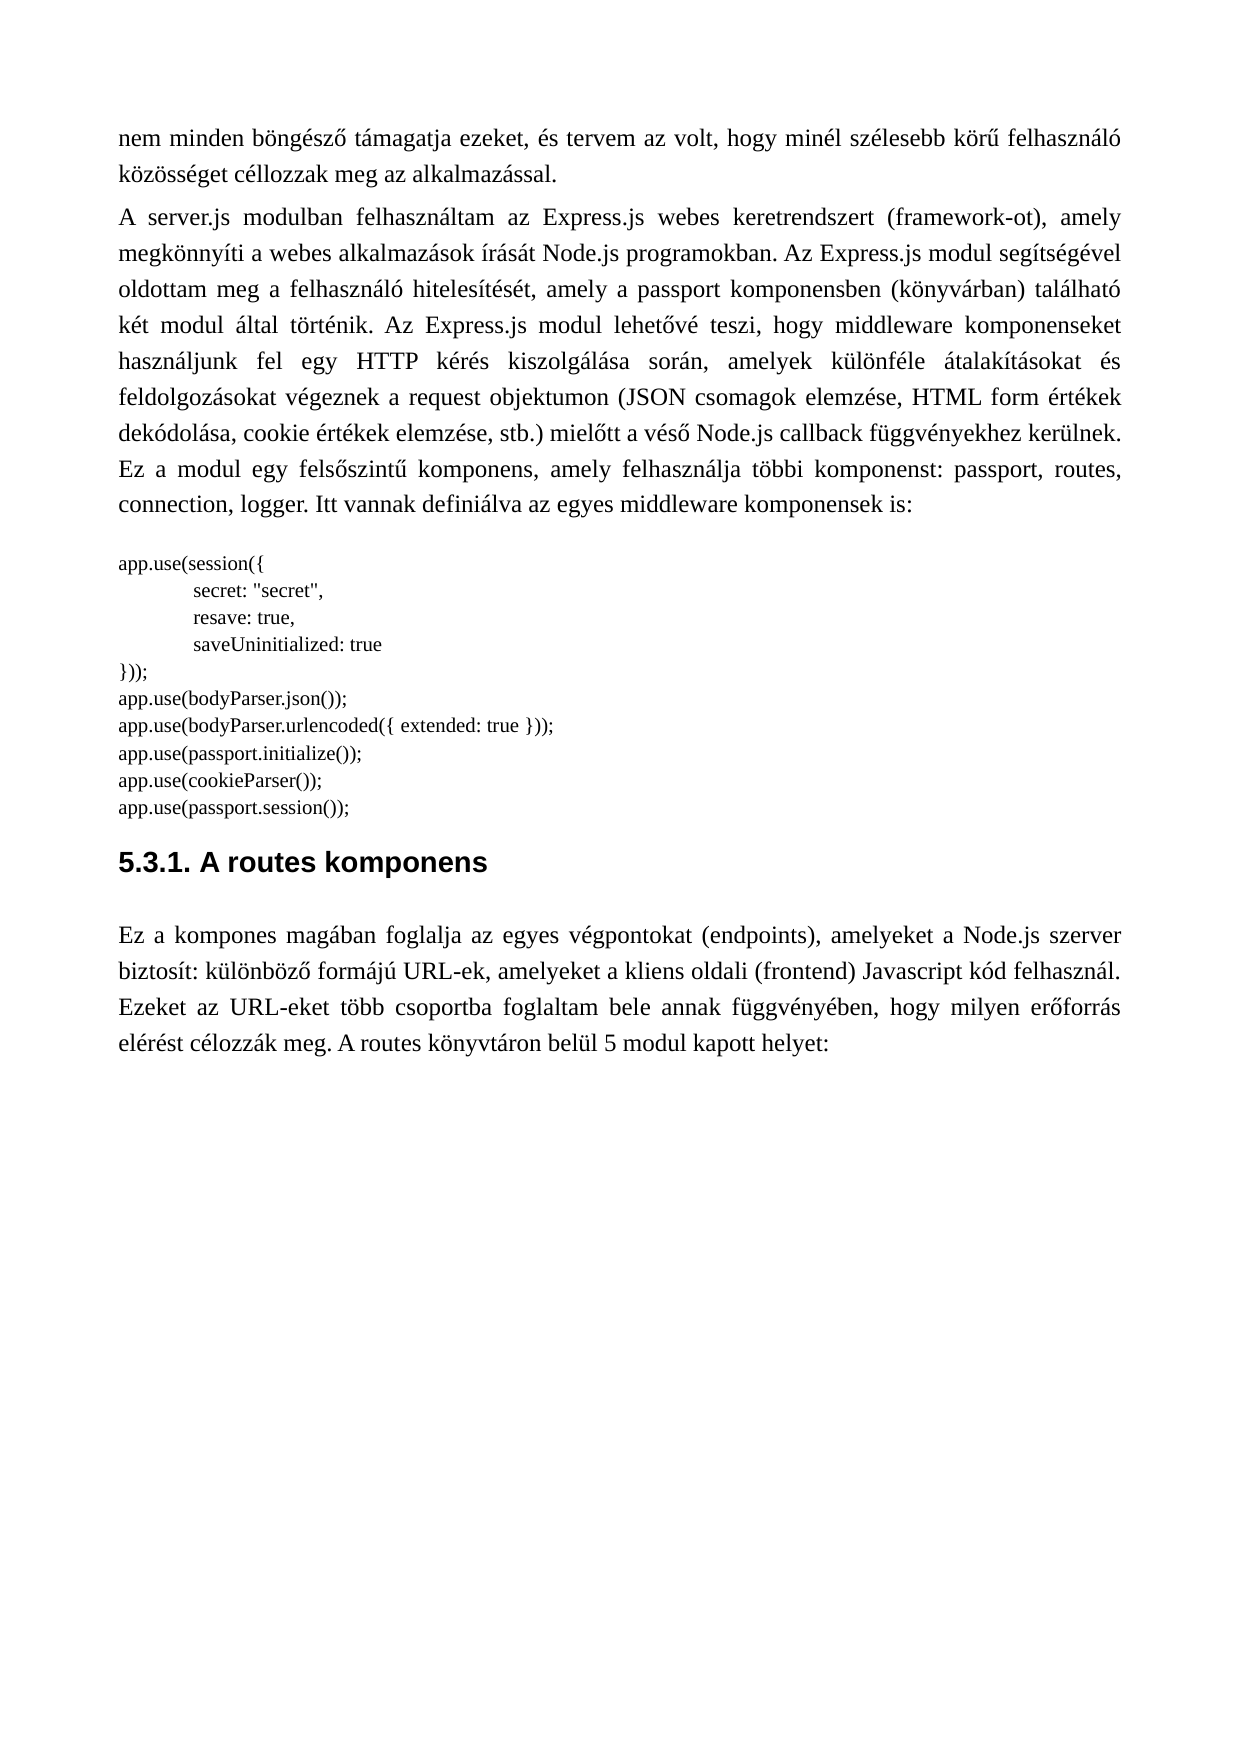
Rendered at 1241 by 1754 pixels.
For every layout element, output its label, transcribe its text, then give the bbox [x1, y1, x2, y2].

text app.use(bodyParser.urlencoded({ extended: true })); [118, 716, 1122, 737]
text app.use(passport.session()); [118, 797, 1122, 818]
text saveUninitialized: true [118, 635, 1122, 656]
text resave: true, [118, 608, 1122, 629]
subtitle A routes komponens [118, 856, 393, 877]
text A server.js modulban felhasználtam az Express.js webes keretrendszert (framework-ot), amely megkönnyíti a webes alkalmazások írását Node.js programokban. Az Express.js modul segítségével oldottam meg a felhasználó hitelesítését, amely a passport komponensben (könyvárban) található két modul által történik. Az Express.js modul lehetővé teszi, hogy middleware komponenseket használjunk fel egy HTTP kérés kiszolgálása során, amelyek különféle átalakításokat és feldolgozásokat végeznek a request objektumon (JSON csomagok elemzése, HTML form értékek dekódolása, cookie értékek elemzése, stb.) mielőtt a véső Node.js callback függvényekhez kerülnek. [118, 196, 1122, 448]
text app.use(cookieParser()); [118, 770, 1122, 791]
subtitle A routes komponens [390, 856, 1122, 877]
text app.use(bodyParser.json()); [118, 689, 1122, 710]
text app.use(session({ [118, 553, 1122, 574]
text nem minden böngésző támagatja ezeket, és tervem az volt, hogy minél szélesebb körű felhasználó közösséget céllozzak meg az alkalmazással. [118, 118, 1122, 190]
text app.use(passport.initialize()); [118, 743, 1122, 764]
title Ez a modul egy felsőszintű komponens, amely felhasználja többi komponenst: passport, routes, connection, logger. Itt vannak definiálva az egyes middleware komponensek is: [118, 454, 1122, 518]
text Ez a kompones magában foglalja az egyes végpontokat (endpoints), amelyeket a Node.js szerver biztosít: különböző formájú URL-ek, amelyeket a kliens oldali (frontend) Javascript kód felhasznál. Ezeket az URL-eket több csoportba foglaltam bele annak függvényében, hogy milyen erőforrás elérést célozzák meg. A routes könyvtáron belül 5 modul kapott helyet: [118, 914, 1122, 1058]
text secret: "secret", [118, 581, 1122, 602]
text })); [118, 662, 1122, 683]
